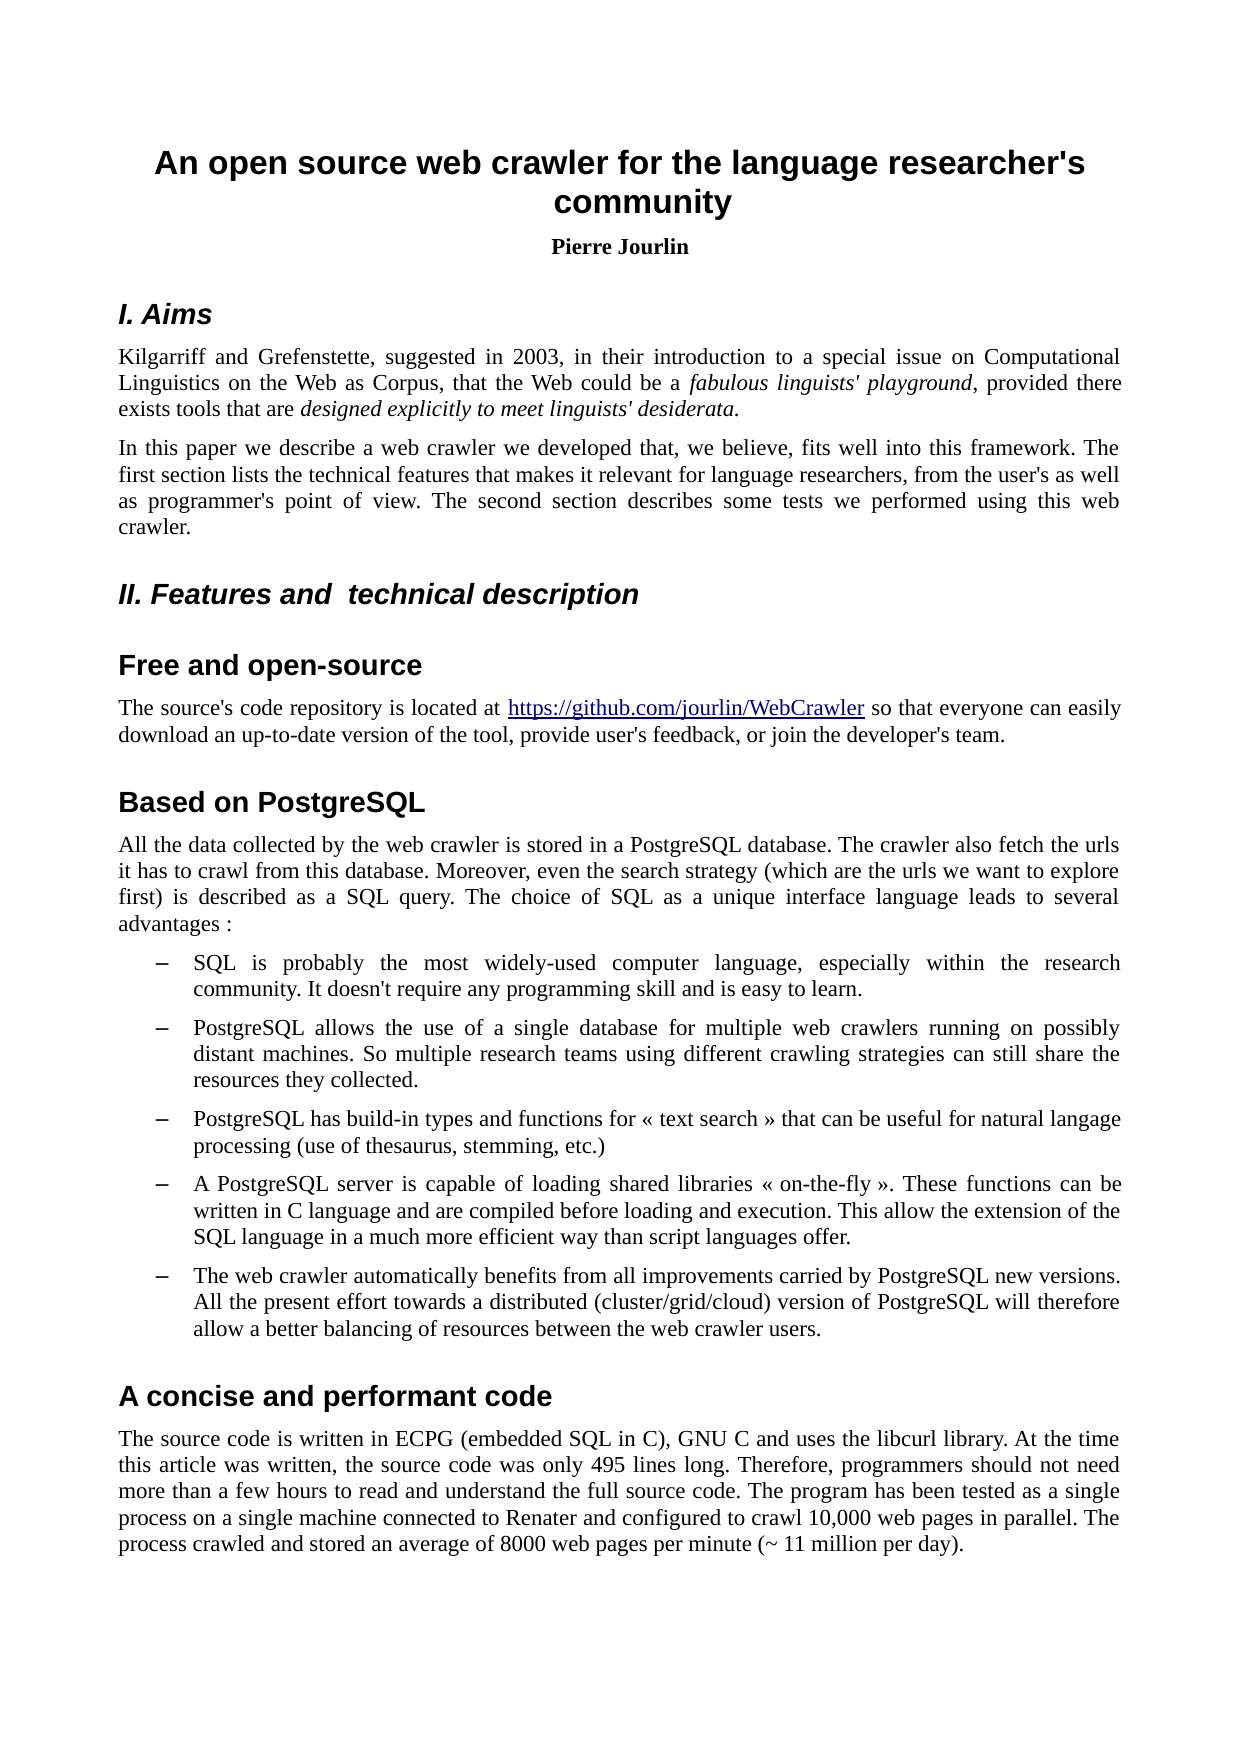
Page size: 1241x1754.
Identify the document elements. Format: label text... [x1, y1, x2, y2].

subtitle II. Features and technical description [118, 577, 1122, 611]
subtitle Free and open-source [118, 648, 1122, 682]
text In this paper we describe a web crawler we developed that, we believe, fits well into this framework. The first section lists the technical features that makes it relevant for language researchers, from the user's as well as programmer's point of view. The second section describes some tests we performed using this web crawler. [118, 434, 1122, 540]
text Pierre Jourlin [118, 233, 1122, 259]
list A PostgreSQL server is capable of loading shared libraries « on-the-fly ». These functions can be written in C language and are compiled before loading and execution. This allow the extension of the SQL language in a much more efficient way than script languages offer. [156, 1171, 1122, 1249]
subtitle I. Aims [118, 297, 1122, 330]
text All the data collected by the web crawler is stored in a PostgreSQL database. The crawler also fetch the urls it has to crawl from this database. Moreover, even the search strategy (which are the urls we want to explore first) is described as a SQL query. The choice of SQL as a unique interface language leads to several advantages : [118, 831, 1122, 936]
list PostgreSQL has build-in types and functions for « text search » that can be useful for natural langage processing (use of thesaurus, stemming, etc.) [156, 1105, 1122, 1158]
subtitle Based on PostgreSQL [118, 784, 1122, 818]
subtitle An open source web crawler for the language researcher's community [118, 143, 1122, 220]
list SQL is probably the most widely-used computer language, especially within the research community. It doesn't require any programming skill and is easy to learn. [156, 948, 1122, 1001]
list The web crawler automatically benefits from all improvements carried by PostgreSQL new versions. All the present effort towards a distributed (cluster/grid/cloud) version of PostgreSQL will therefore allow a better balancing of resources between the web crawler users. [156, 1262, 1122, 1341]
text The source's code repository is located at https://github.com/jourlin/WebCrawler so that everyone can easily download an up-to-date version of the tool, provide user's feedback, or join the developer's team. [118, 694, 1122, 747]
text Kilgarriff and Grefenstette, suggested in 2003, in their introduction to a special issue on Computational Linguistics on the Web as Corpus, that the Web could be a fabulous linguists' playground, provided there exists tools that are designed explicitly to meet linguists' desiderata. [118, 343, 1122, 422]
list PostgreSQL allows the use of a single database for multiple web crawlers running on possibly distant machines. So multiple research teams using different crawling strategies can still share the resources they collected. [156, 1014, 1122, 1093]
text The source code is written in ECPG (embedded SQL in C), GNU C and uses the libcurl library. At the time this article was written, the source code was only 495 lines long. Therefore, programmers should not need more than a few hours to read and understand the full source code. The program has been tested as a single process on a single machine connected to Renater and configured to crawl 10,000 web pages in parallel. The process crawled and stored an average of 8000 web pages per minute (~ 11 million per day). [118, 1425, 1122, 1556]
subtitle A concise and performant code [118, 1379, 1122, 1412]
